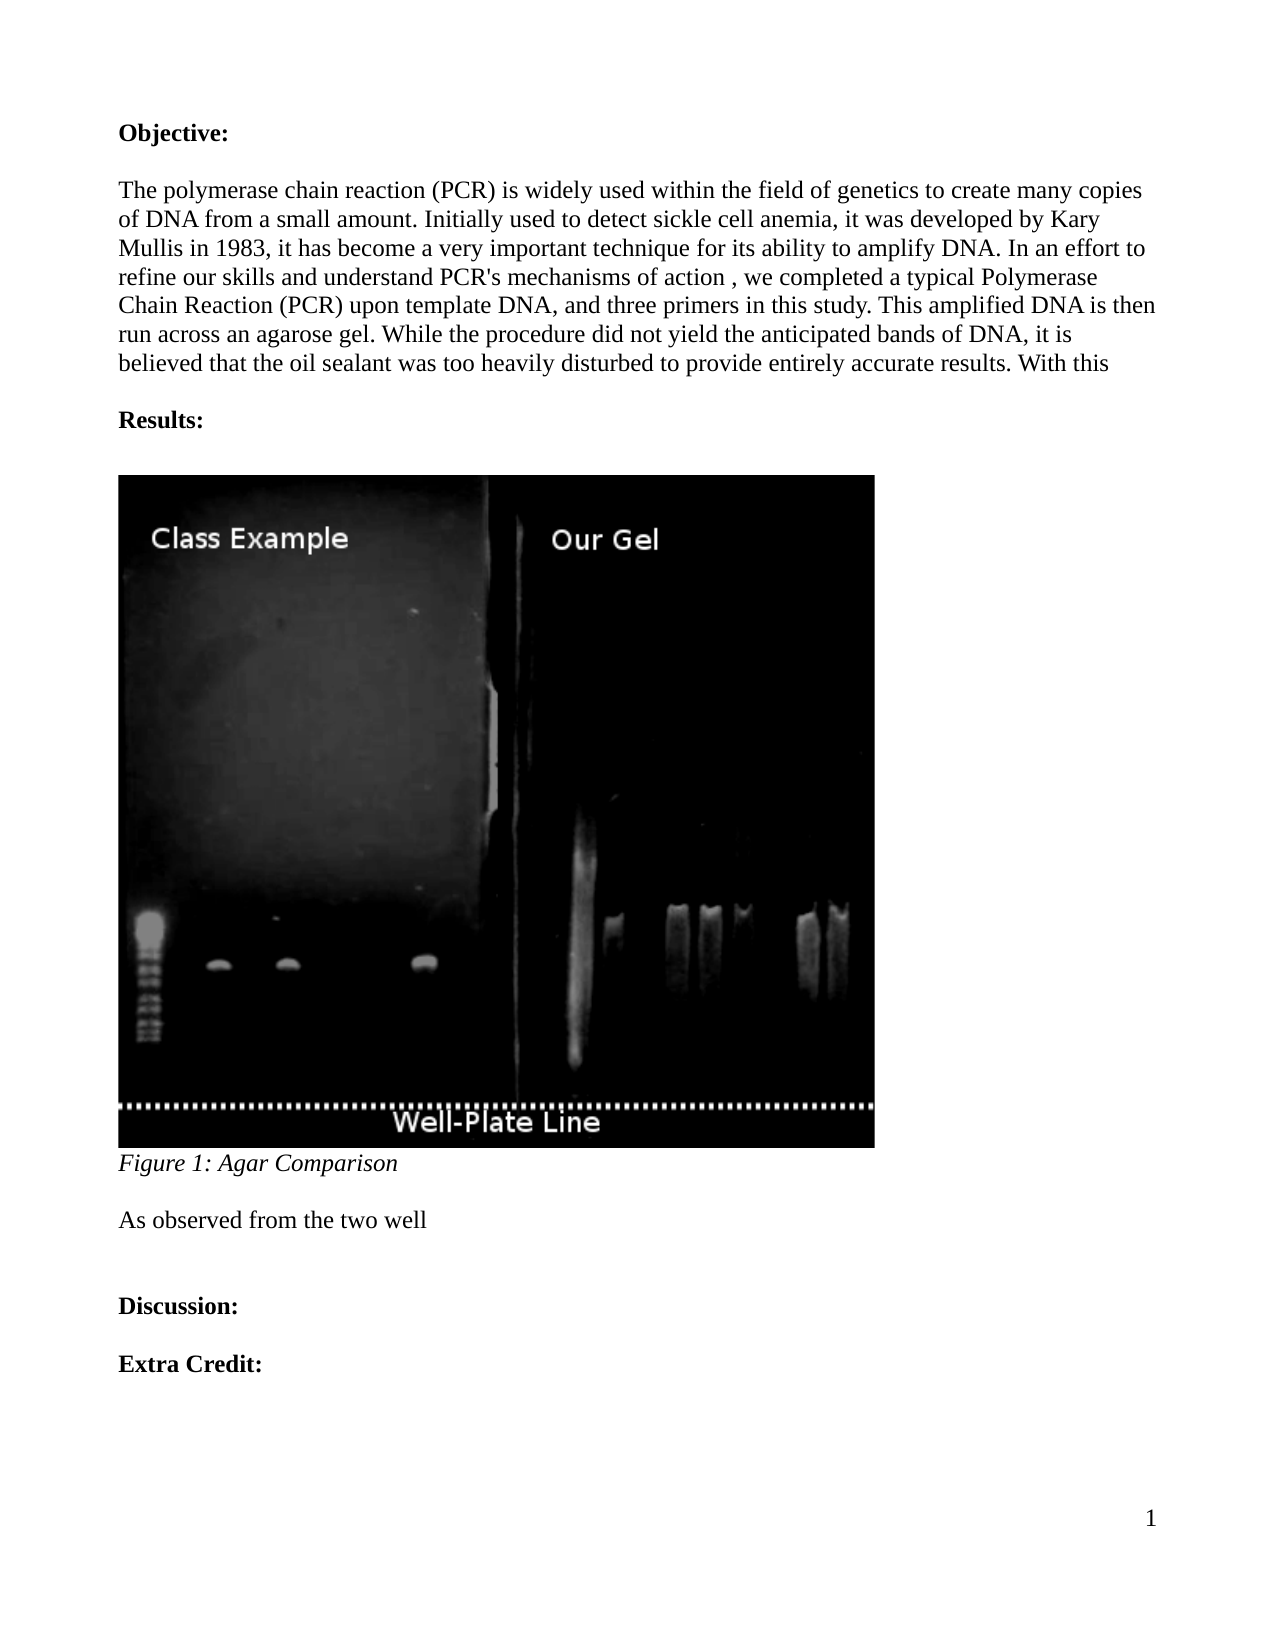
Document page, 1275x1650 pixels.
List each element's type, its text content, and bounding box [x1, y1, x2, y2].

text Figure 1: Agar Comparison [118, 1148, 874, 1176]
text The polymerase chain reaction (PCR) is widely used within the field of genetics to create many copies of DNA from a small amount. Initially used to detect sickle cell anemia, it was developed by Kary Mullis in 1983, it has become a very important technique for its ability to amplify DNA. In an effort to refine our skills and understand PCR's mechanisms of action , we completed a typical Polymerase Chain Reaction (PCR) upon template DNA, and three primers in this study. This amplified DNA is then run across an agarose gel. While the procedure did not yield the anticipated bands of DNA, it is believed that the oil sealant was too heavily disturbed to provide entirely accurate results. With this [118, 176, 1157, 377]
text Results: [118, 406, 1157, 434]
text Objective: [118, 118, 1157, 147]
text As observed from the two well [118, 1205, 1157, 1234]
text Discussion: [118, 1291, 1157, 1320]
text Extra Credit: [118, 1349, 1157, 1378]
picture [118, 475, 875, 1148]
